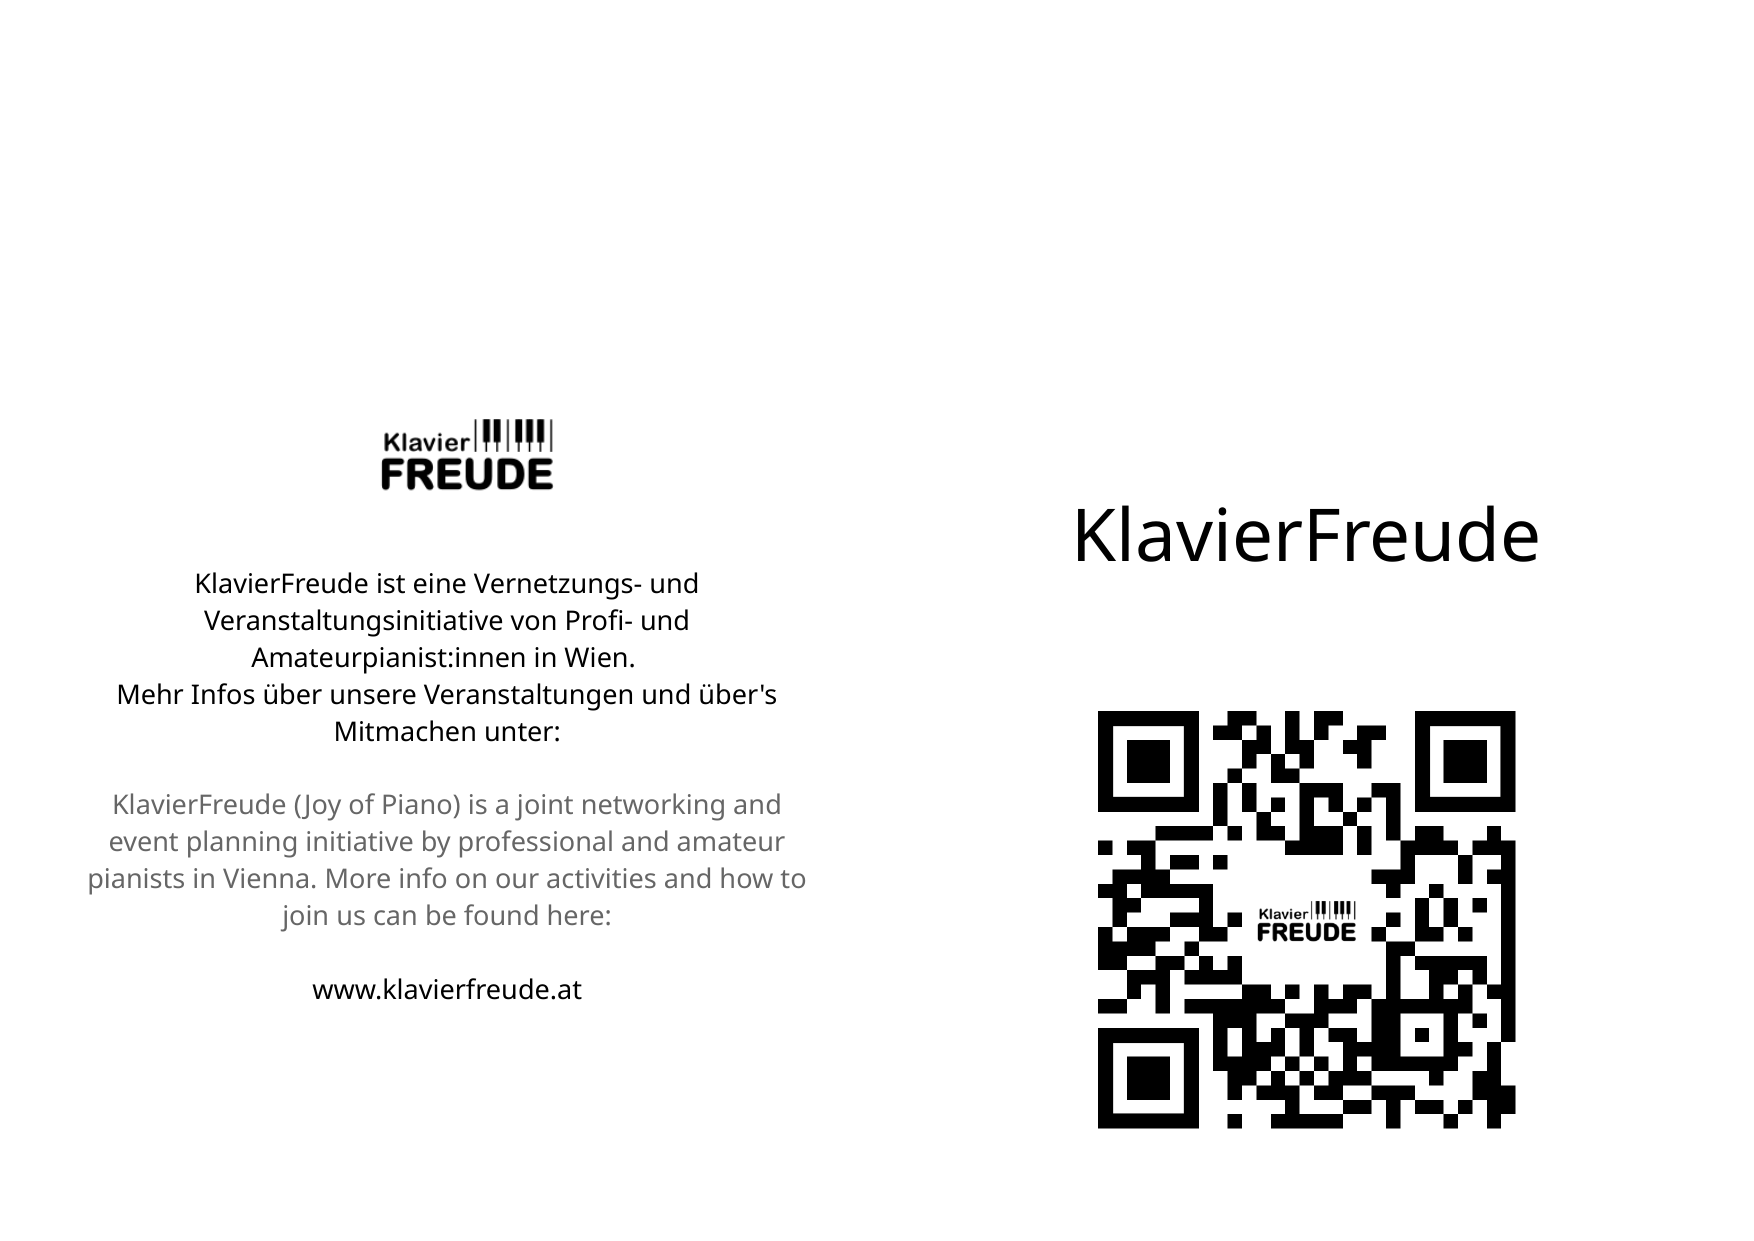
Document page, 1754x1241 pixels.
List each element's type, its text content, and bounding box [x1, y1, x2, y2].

picture [355, 339, 581, 565]
text KlavierFreude [934, 484, 1679, 583]
text KlavierFreude (Joy of Piano) is a joint networking and event planning initiative by professional and amateur pianists in Vienna. More info on our activities and how to join us can be found here: [75, 786, 819, 933]
text KlavierFreude ist eine Vernetzungs- und Veranstaltungsinitiative von Profi- und Amateurpianist:innen in Wien. [75, 316, 819, 675]
text www.klavierfreude.at [75, 970, 819, 1007]
picture [1069, 682, 1544, 1157]
text Mehr Infos über unsere Veranstaltungen und über's Mitmachen unter: [75, 675, 819, 749]
